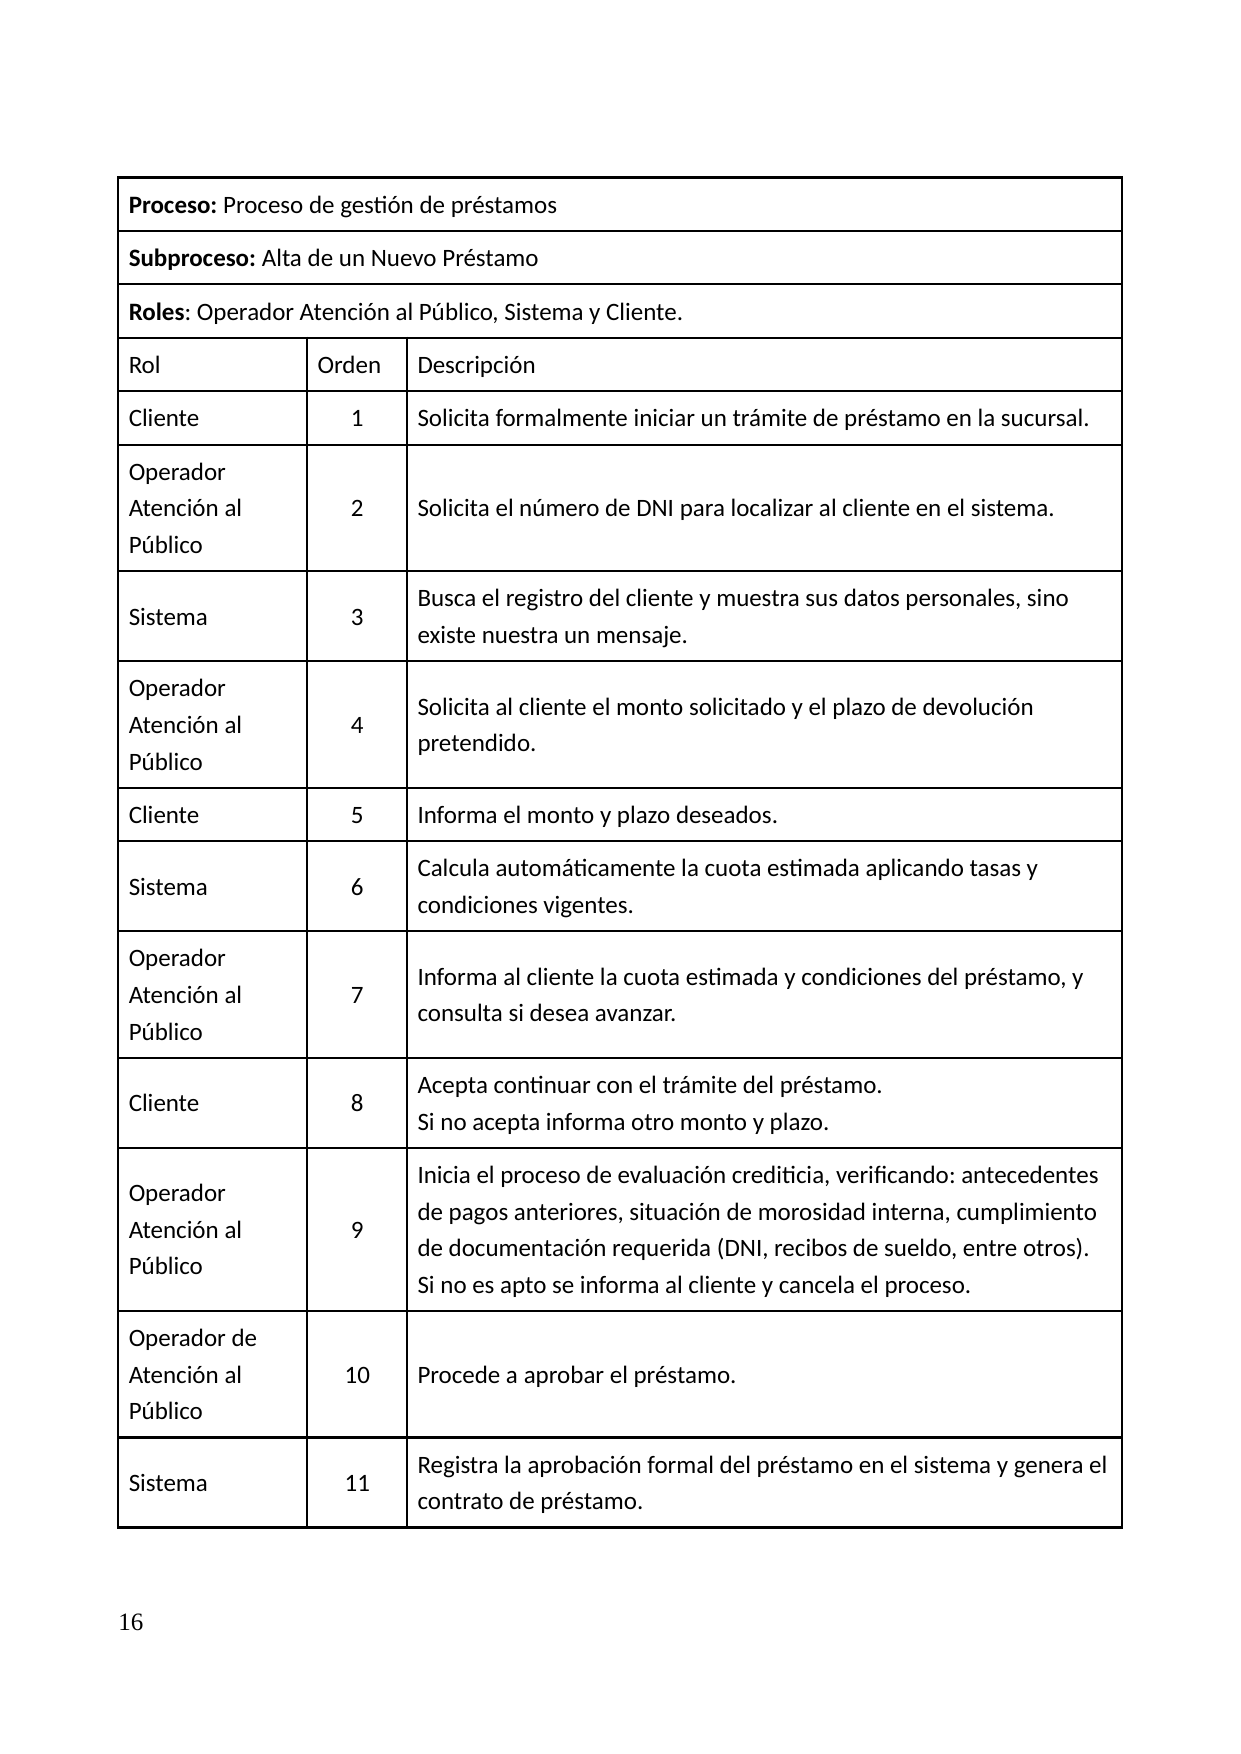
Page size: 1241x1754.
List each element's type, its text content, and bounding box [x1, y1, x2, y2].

table_cell 9 [308, 1149, 406, 1310]
table_cell Informa al cliente la cuota estimada y condiciones del préstamo, y consulta si desea avanzar. [408, 932, 1121, 1057]
table_cell 11 [308, 1439, 406, 1526]
table_cell Rol [119, 339, 306, 390]
table_cell 3 [308, 572, 406, 660]
table_cell 5 [308, 789, 406, 840]
table_cell 2 [308, 446, 406, 570]
table_cell Operador Atención al Público [119, 932, 306, 1057]
table_cell Operador Atención al Público [119, 662, 306, 787]
table_header Proceso: Proceso de gestión de préstamos [119, 179, 1121, 230]
table_cell Solicita formalmente iniciar un trámite de préstamo en la sucursal. [408, 392, 1121, 443]
table_cell Solicita al cliente el monto solicitado y el plazo de devolución pretendido. [408, 662, 1121, 787]
table_cell Descripción [408, 339, 1121, 390]
table_cell Inicia el proceso de evaluación crediticia, verificando: antecedentes de pagos anteriores, situación de morosidad interna, cumplimiento de documentación requerida (DNI, recibos de sueldo, entre otros). Si no es apto se informa al cliente y cancela el proceso. [408, 1149, 1121, 1310]
table_cell Sistema [119, 842, 306, 930]
table_cell 10 [308, 1312, 406, 1436]
table_cell Solicita el número de DNI para localizar al cliente en el sistema. [408, 446, 1121, 570]
table_cell Informa el monto y plazo deseados. [408, 789, 1121, 840]
table_cell 8 [308, 1059, 406, 1147]
table_cell Sistema [119, 572, 306, 660]
table_cell Operador Atención al Público [119, 1149, 306, 1310]
table_cell 7 [308, 932, 406, 1057]
table_cell Procede a aprobar el préstamo. [408, 1312, 1121, 1436]
table_cell Acepta continuar con el trámite del préstamo. Si no acepta informa otro monto y plazo. [408, 1059, 1121, 1147]
table_cell 1 [308, 392, 406, 443]
table_cell 6 [308, 842, 406, 930]
table_cell Roles: Operador Atención al Público, Sistema y Cliente. [119, 285, 1121, 337]
table_cell Cliente [119, 1059, 306, 1147]
table_cell Subproceso: Alta de un Nuevo Préstamo [119, 232, 1121, 283]
table_cell Sistema [119, 1439, 306, 1526]
table_cell Operador de Atención al Público [119, 1312, 306, 1436]
table_cell Cliente [119, 789, 306, 840]
table_cell Calcula automáticamente la cuota estimada aplicando tasas y condiciones vigentes. [408, 842, 1121, 930]
table_cell Busca el registro del cliente y muestra sus datos personales, sino existe nuestra un mensaje. [408, 572, 1121, 660]
table_cell Cliente [119, 392, 306, 443]
table_cell 4 [308, 662, 406, 787]
table_cell Operador Atención al Público [119, 446, 306, 570]
table_cell Orden [308, 339, 406, 390]
table_cell Registra la aprobación formal del préstamo en el sistema y genera el contrato de préstamo. [408, 1439, 1121, 1526]
